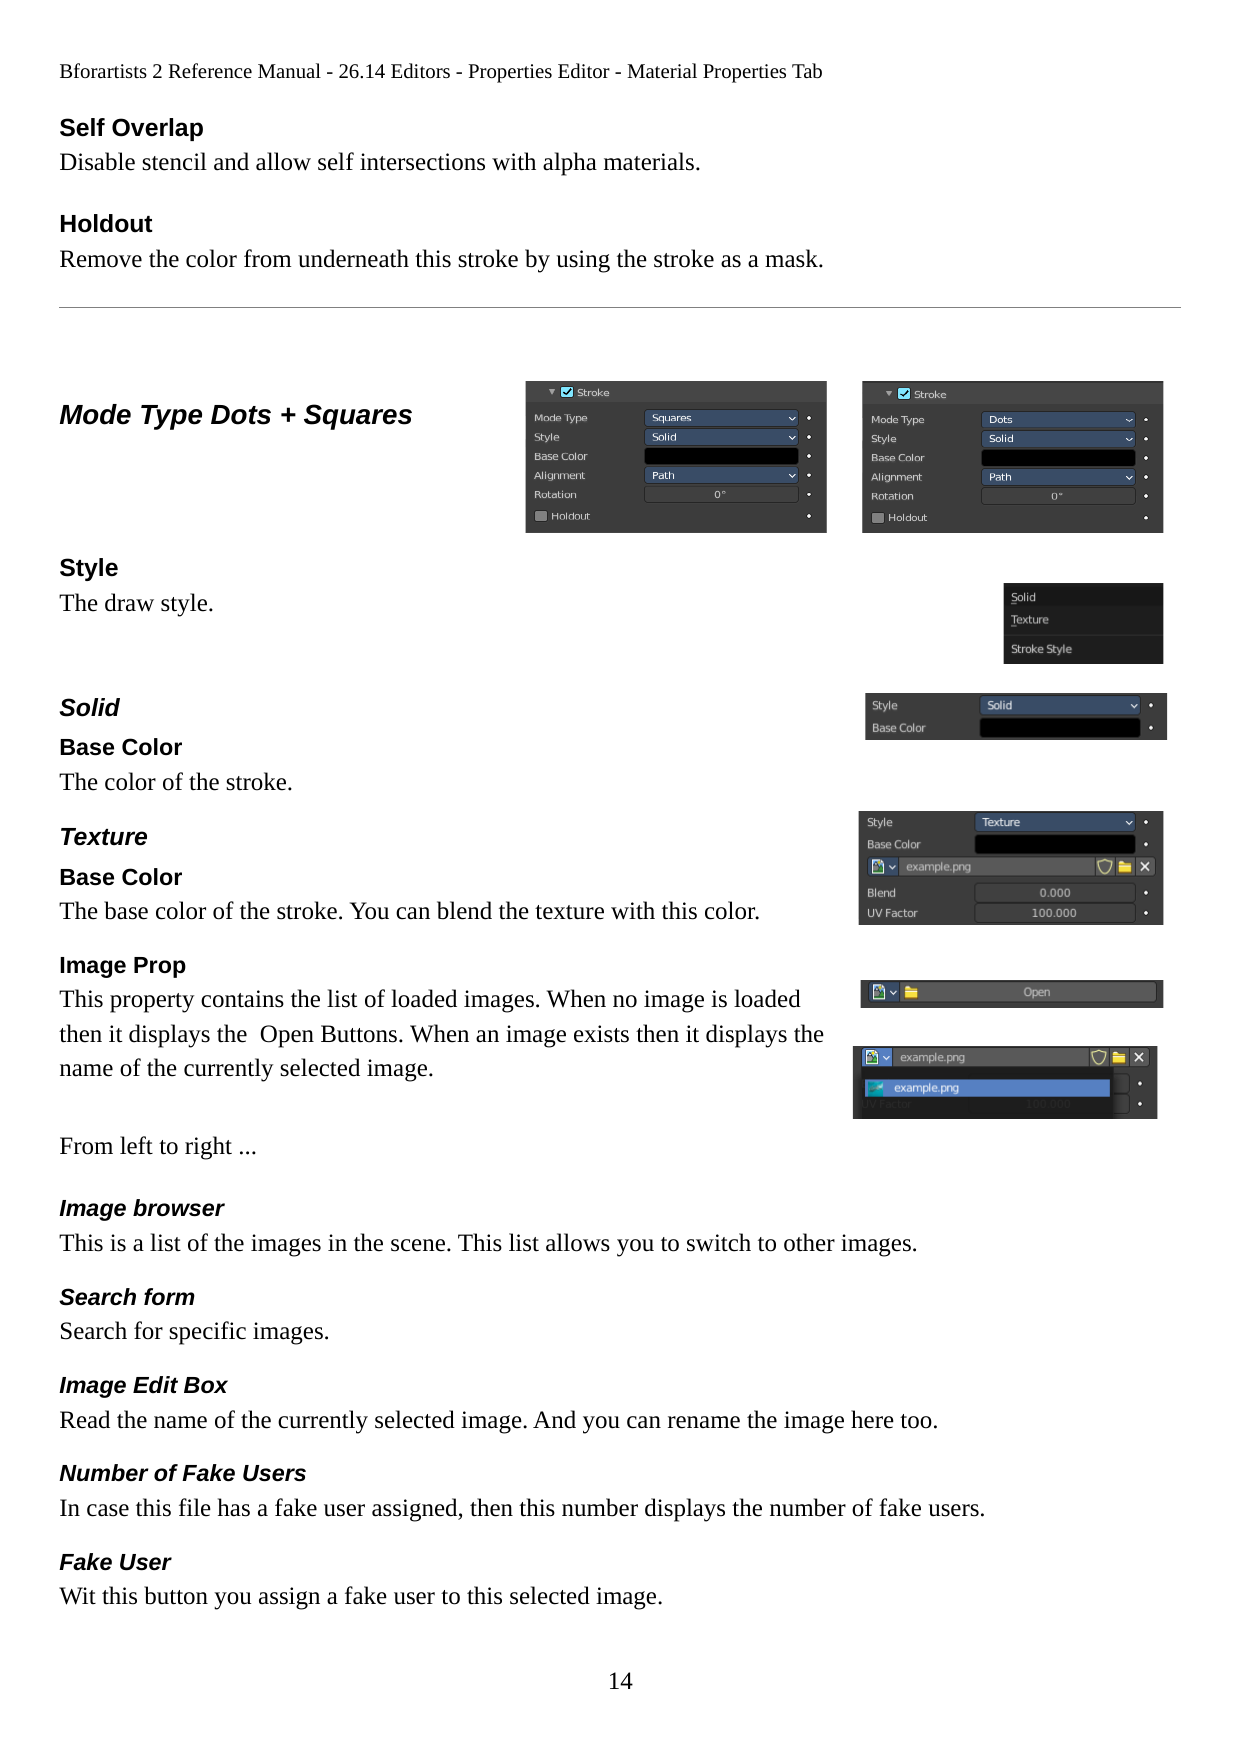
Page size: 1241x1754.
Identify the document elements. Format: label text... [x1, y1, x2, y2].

picture [858, 811, 1164, 925]
subtitle Style [59, 553, 1181, 582]
subtitle [1164, 398, 1181, 430]
picture [860, 980, 1164, 1008]
subtitle Mode Type Dots + Squares [59, 398, 525, 430]
text The base color of the stroke. You can blend the texture with this color. [59, 896, 858, 925]
text From left to right ... [59, 1131, 1181, 1160]
subtitle [1168, 693, 1181, 721]
subtitle Number of Fake Users [59, 1460, 1181, 1487]
subtitle Base Color [59, 863, 858, 890]
subtitle Search form [59, 1283, 1181, 1310]
subtitle Base Color [59, 734, 1181, 761]
text This property contains the list of loaded images. When no image is loaded then it displays the Open Buttons. When an image exists then it displays the name of the currently selected image. [59, 984, 1181, 1082]
text Read the name of the currently selected image. And you can rename the image here too. [59, 1405, 1181, 1433]
picture [525, 381, 827, 533]
picture [1003, 583, 1164, 664]
text The color of the stroke. [59, 767, 1181, 796]
subtitle Image Edit Box [59, 1372, 1181, 1398]
picture [865, 693, 1168, 740]
text Remove the color from underneath this stroke by using the stroke as a mask. [59, 244, 1181, 272]
subtitle [1164, 863, 1181, 890]
text The draw style. [59, 588, 1003, 617]
picture [862, 381, 1164, 533]
subtitle [827, 398, 862, 430]
text This is a list of the images in the scene. This list allows you to switch to other images. [59, 1228, 1181, 1257]
subtitle Solid [59, 693, 865, 721]
subtitle Fake User [59, 1548, 1181, 1575]
subtitle Texture [59, 822, 858, 851]
text Search for specific images. [59, 1316, 1181, 1345]
subtitle Image browser [59, 1195, 1181, 1222]
text [1164, 588, 1181, 617]
subtitle [1164, 822, 1181, 851]
text In case this file has a fake user assigned, then this number displays the number of fake users. [59, 1493, 1181, 1522]
subtitle Holdout [59, 209, 1181, 237]
subtitle Self Overlap [59, 113, 1181, 141]
text Disable stencil and allow self intersections with alpha materials. [59, 147, 1181, 176]
text Wit this button you assign a fake user to this selected image. [59, 1581, 1181, 1610]
picture [852, 1046, 1158, 1119]
subtitle Image Prop [59, 951, 1181, 978]
